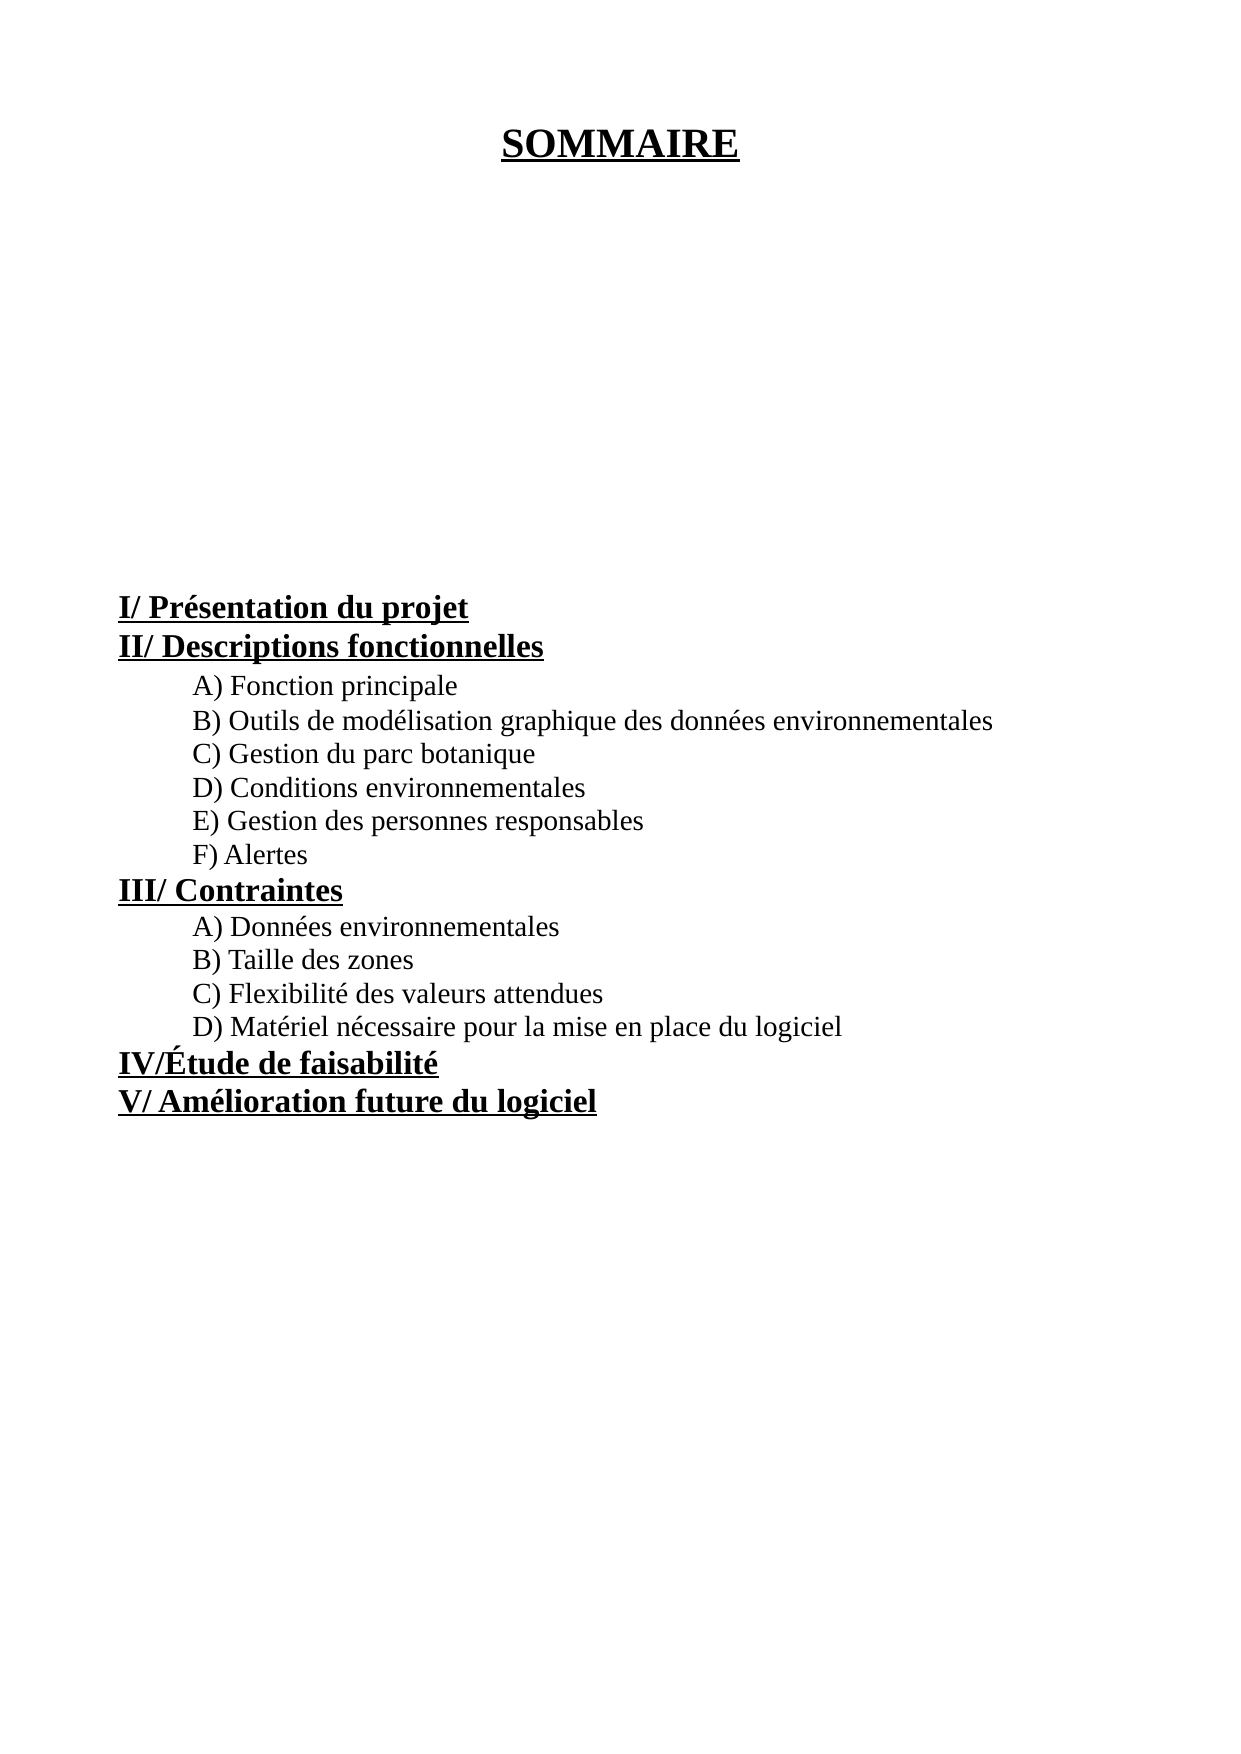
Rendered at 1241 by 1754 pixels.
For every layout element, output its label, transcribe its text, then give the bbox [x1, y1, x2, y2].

text II/ Descriptions fonctionnelles [118, 626, 1122, 664]
text B) Taille des zones [118, 942, 1122, 976]
text IV/Étude de faisabilité [118, 1043, 1122, 1081]
text C) Flexibilité des valeurs attendues [118, 976, 1122, 1009]
text D) Matériel nécessaire pour la mise en place du logiciel [118, 1009, 1122, 1043]
text B) Outils de modélisation graphique des données environnementales [118, 703, 1122, 736]
text A) Fonction principale [118, 664, 1122, 703]
text C) Gestion du parc botanique [118, 736, 1122, 770]
text III/ Contraintes [118, 870, 1122, 909]
text A) Données environnementales [118, 909, 1122, 942]
text I/ Présentation du projet [118, 588, 1122, 626]
text SOMMAIRE [118, 118, 1122, 166]
text F) Alertes [118, 837, 1122, 870]
text E) Gestion des personnes responsables [118, 803, 1122, 837]
text V/ Amélioration future du logiciel [118, 1081, 1122, 1119]
text D) Conditions environnementales [118, 770, 1122, 803]
